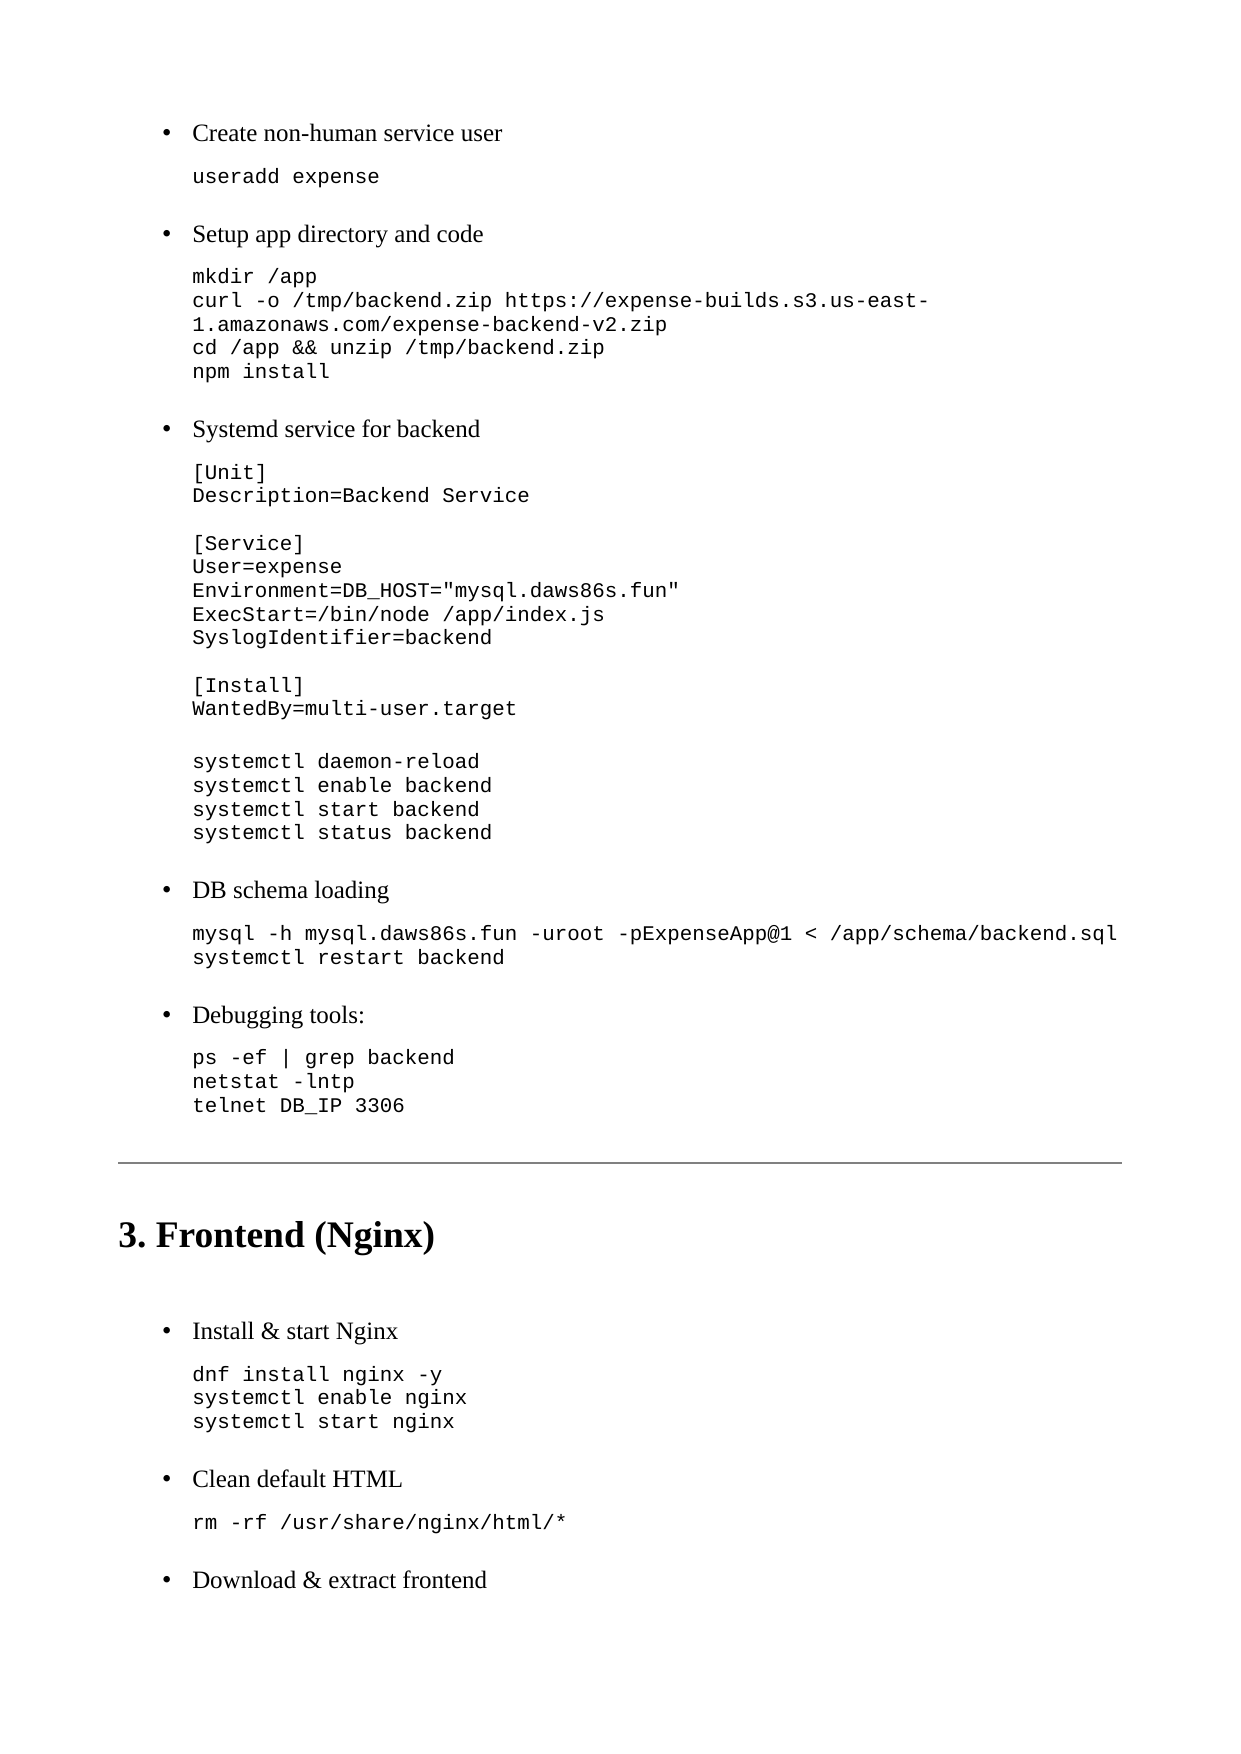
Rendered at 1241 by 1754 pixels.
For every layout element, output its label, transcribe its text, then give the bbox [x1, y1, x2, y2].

list ps -ef | grep backend [162, 1047, 1122, 1071]
list netstat -lntp [162, 1071, 1122, 1095]
list Systemd service for backend [162, 414, 1122, 443]
list systemctl enable nginx [162, 1387, 1122, 1411]
list systemctl start nginx [162, 1411, 1122, 1435]
list Environment=DB_HOST="mysql.daws86s.fun" [162, 580, 1122, 604]
list telnet DB_IP 3306 [162, 1095, 1122, 1118]
list Setup app directory and code [162, 219, 1122, 248]
list systemctl daemon-reload [162, 751, 1122, 775]
list DB schema loading [162, 875, 1122, 904]
list [Service] [162, 533, 1122, 556]
list ExecStart=/bin/node /app/index.js [162, 604, 1122, 627]
list [Install] [162, 674, 1122, 698]
list WantedBy=multi-user.target [162, 698, 1122, 722]
list Install & start Nginx [162, 1316, 1122, 1345]
list User=expense [162, 556, 1122, 580]
list SyslogIdentifier=backend [162, 627, 1122, 651]
list mkdir /app [162, 266, 1122, 290]
list curl -o /tmp/backend.zip https://expense-builds.s3.us-east-1.amazonaws.com/expense-backend-v2.zip [162, 290, 1122, 337]
list Create non-human service user [162, 118, 1122, 147]
list rm -rf /usr/share/nginx/html/* [162, 1512, 1122, 1535]
list [Unit] [162, 462, 1122, 485]
list Clean default HTML [162, 1464, 1122, 1493]
list cd /app && unzip /tmp/backend.zip [162, 337, 1122, 361]
list Download & extract frontend [162, 1565, 1122, 1594]
list npm install [162, 361, 1122, 385]
list systemctl enable backend [162, 775, 1122, 799]
list systemctl status backend [162, 822, 1122, 846]
list Description=Backend Service [162, 485, 1122, 509]
list systemctl restart backend [162, 947, 1122, 970]
subtitle 3. Frontend (Nginx) [118, 1213, 1122, 1256]
list systemctl start backend [162, 799, 1122, 822]
list Debugging tools: [162, 1000, 1122, 1028]
list dnf install nginx -y [162, 1364, 1122, 1387]
list useradd expense [162, 166, 1122, 189]
list mysql -h mysql.daws86s.fun -uroot -pExpenseApp@1 < /app/schema/backend.sql [162, 923, 1122, 947]
